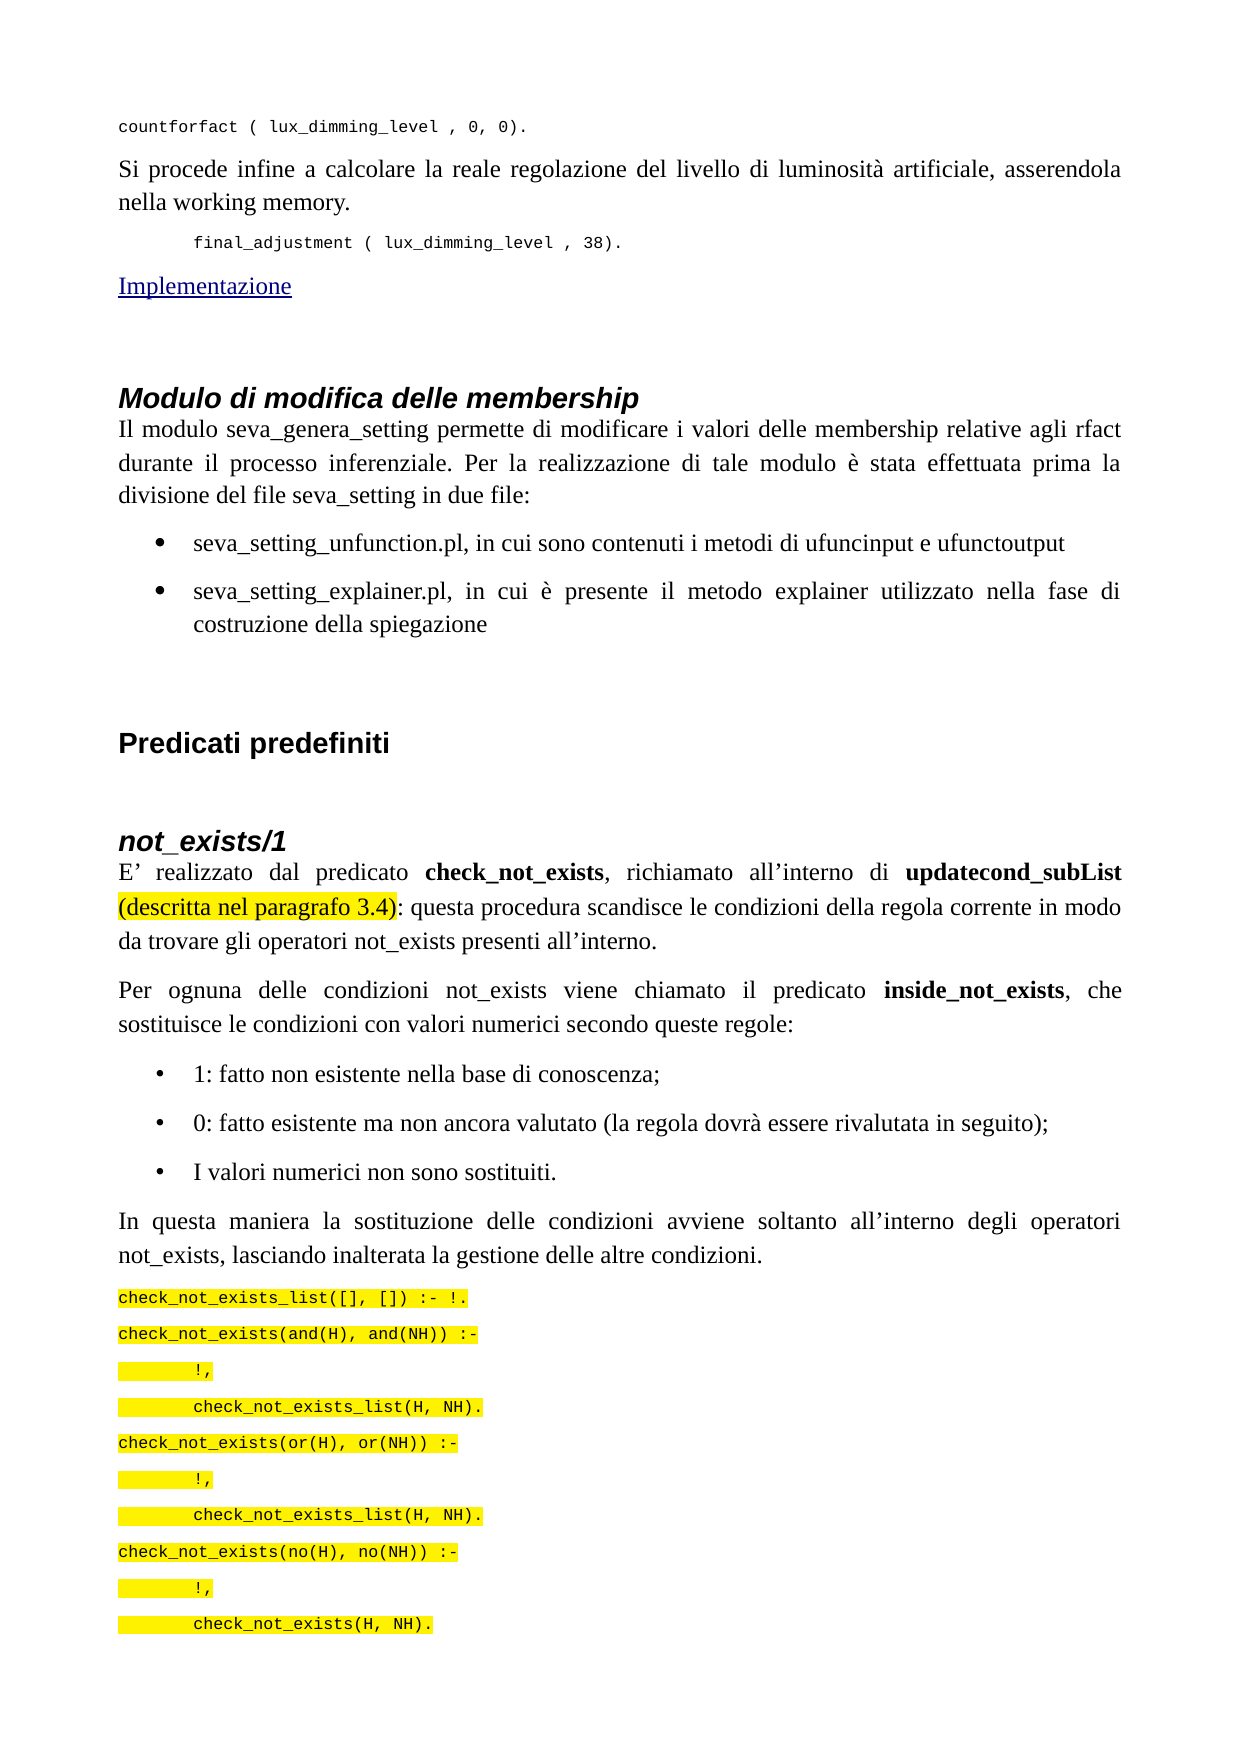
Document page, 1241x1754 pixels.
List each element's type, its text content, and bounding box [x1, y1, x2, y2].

text check_not_exists(or(H), or(NH)) :- [118, 1434, 1122, 1453]
subtitle Predicati predefiniti [118, 726, 1122, 760]
text Il modulo seva_genera_setting permette di modificare i valori delle membership relative agli rfact durante il processo inferenziale. Per la realizzazione di tale modulo è stata effettuata prima la divisione del file seva_setting in due file: [118, 414, 1122, 509]
text E’ realizzato dal predicato check_not_exists, richiamato all’interno di updatecond_subList (descritta nel paragrafo 3.4): questa procedura scandisce le condizioni della regola corrente in modo da trovare gli operatori not_exists presenti all’interno. [118, 857, 1122, 955]
list I valori numerici non sono sostituiti. [156, 1157, 1122, 1186]
text !, [118, 1362, 1122, 1381]
list seva_setting_explainer.pl, in cui è presente il metodo explainer utilizzato nella fase di costruzione della spiegazione [156, 576, 1122, 638]
text check_not_exists_list([], []) :- !. [118, 1289, 1122, 1308]
text check_not_exists_list(H, NH). [118, 1398, 1122, 1417]
text In questa maniera la sostituzione delle condizioni avviene soltanto all’interno degli operatori not_exists, lasciando inalterata la gestione delle altre condizioni. [118, 1206, 1122, 1269]
list 0: fatto esistente ma non ancora valutato (la regola dovrà essere rivalutata in seguito); [156, 1108, 1122, 1136]
list 1: fatto non esistente nella base di conoscenza; [156, 1059, 1122, 1087]
text check_not_exists_list(H, NH). [118, 1507, 1122, 1526]
text Si procede infine a calcolare la reale regolazione del livello di luminosità artificiale, asserendola nella working memory. [118, 154, 1122, 216]
subtitle Modulo di modifica delle membership [118, 381, 1122, 414]
text Per ognuna delle condizioni not_exists viene chiamato il predicato inside_not_exists, che sostituisce le condizioni con valori numerici secondo queste regole: [118, 975, 1122, 1038]
text countforfact ( lux_dimming_level , 0, 0). [118, 118, 1122, 137]
subtitle not_exists/1 [118, 823, 1122, 857]
text !, [118, 1471, 1122, 1489]
text check_not_exists(and(H), and(NH)) :- [118, 1326, 1122, 1344]
text !, [118, 1579, 1122, 1598]
text check_not_exists(H, NH). [118, 1616, 1122, 1634]
list seva_setting_unfunction.pl, in cui sono contenuti i metodi di ufuncinput e ufunctoutput [156, 528, 1122, 557]
text check_not_exists(no(H), no(NH)) :- [118, 1543, 1122, 1562]
text final_adjustment ( lux_dimming_level , 38). [118, 235, 1122, 254]
text Implementazione [118, 271, 1122, 300]
